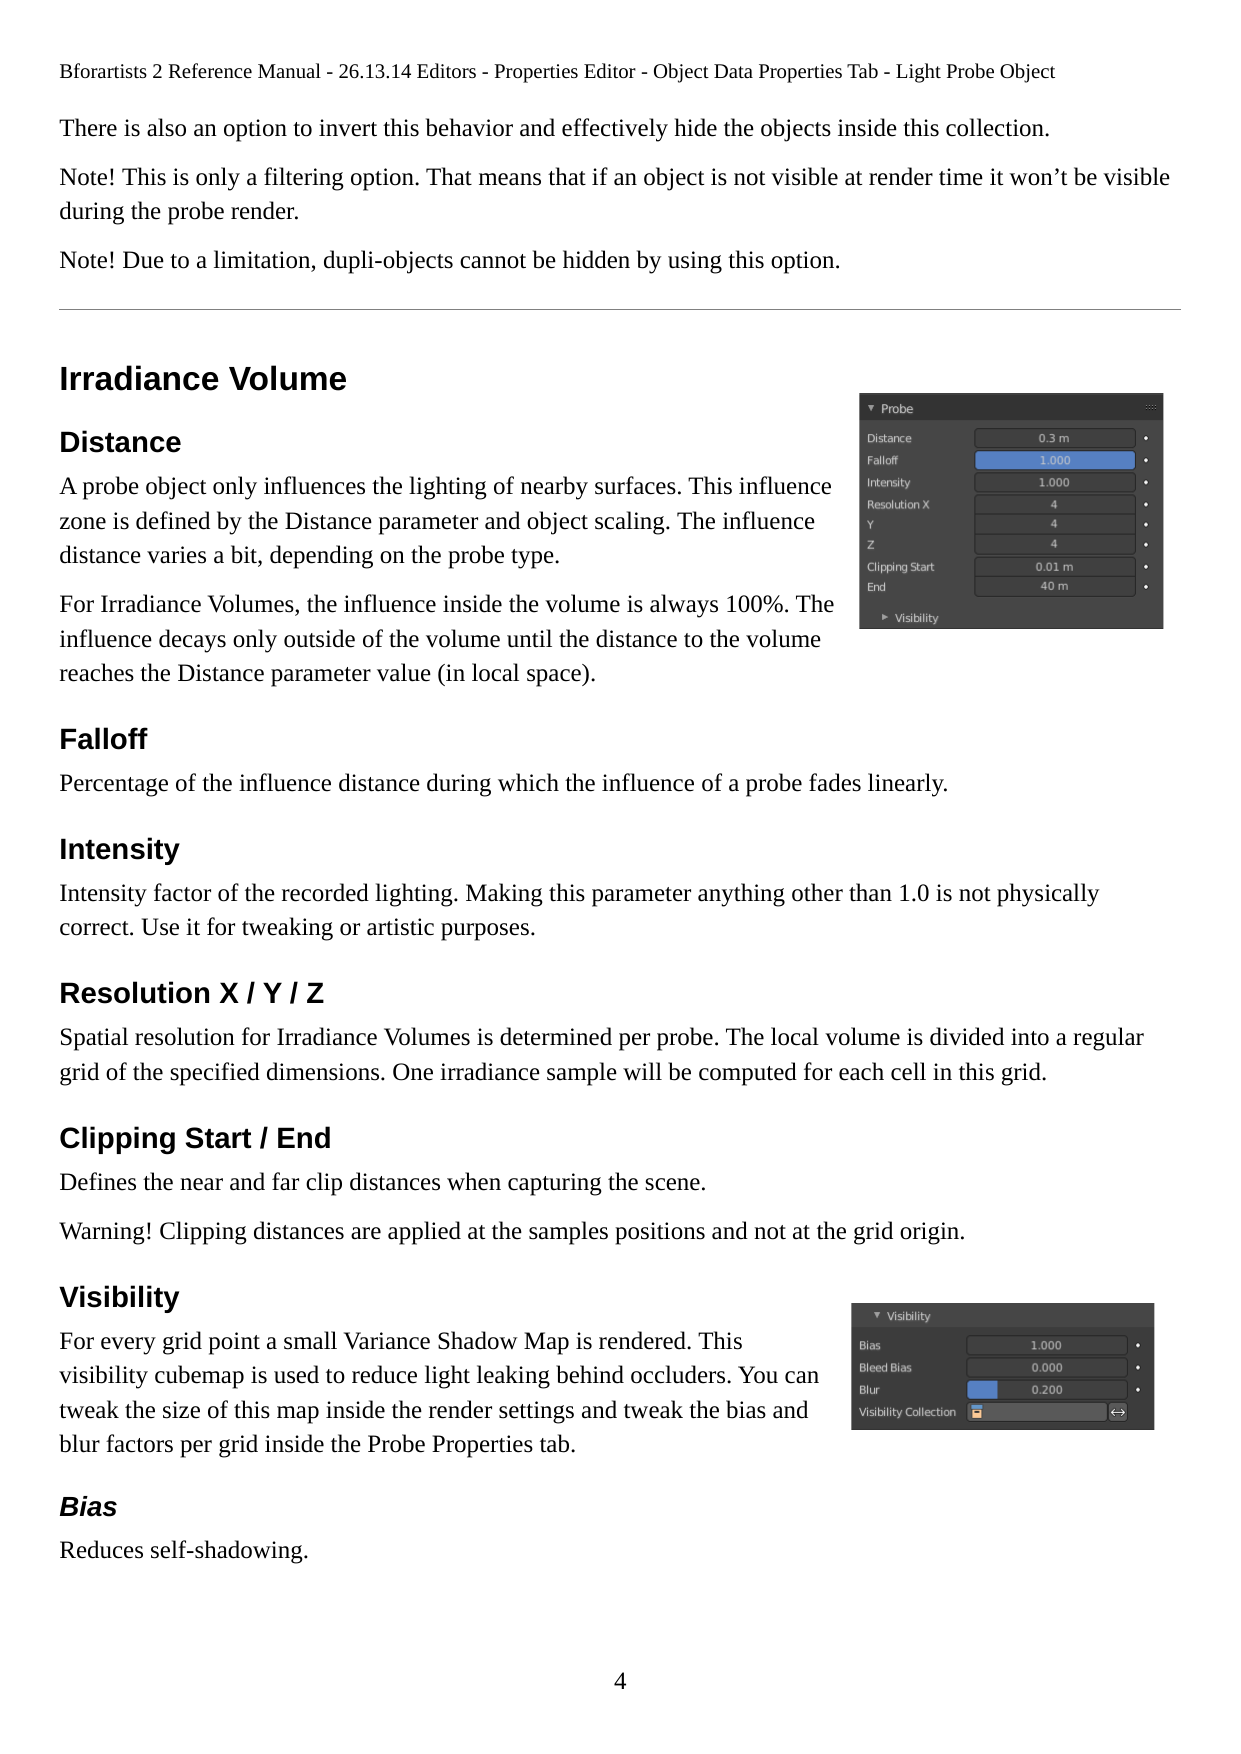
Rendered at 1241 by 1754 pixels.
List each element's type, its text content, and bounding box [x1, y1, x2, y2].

text Intensity factor of the recorded lighting. Making this parameter anything other than 1.0 is not physically correct. Use it for tweaking or artistic purposes. [59, 878, 1181, 941]
subtitle Bias [59, 1491, 1181, 1523]
text Reduces self-shadowing. [59, 1535, 1181, 1564]
text There is also an option to invert this behavior and effectively hide the objects inside this collection. [59, 113, 1181, 141]
text Defines the near and far clip distances when capturing the scene. [59, 1167, 1181, 1196]
subtitle Clipping Start / End [59, 1121, 1181, 1154]
subtitle Irradiance Volume [59, 359, 1181, 398]
subtitle Intensity [59, 832, 1181, 866]
text Note! This is only a filtering option. That means that if an object is not visible at render time it won’t be visible during the probe render. [59, 162, 1181, 225]
text Percentage of the influence distance during which the influence of a probe fades linearly. [59, 768, 1181, 797]
text Note! Due to a limitation, dupli-objects cannot be hidden by using this option. [59, 245, 1181, 274]
text A probe object only influences the lighting of nearby surfaces. This influence zone is defined by the Distance parameter and object scaling. The influence distance varies a bit, depending on the probe type. [59, 471, 859, 569]
text For every grid point a small Variance Shadow Map is rendered. This visibility cubemap is used to reduce light leaking behind occluders. You can tweak the size of this map inside the render settings and tweak the bias and blur factors per grid inside the Probe Properties tab. [59, 1326, 1181, 1458]
subtitle Visibility [59, 1279, 1181, 1313]
text Spatial resolution for Irradiance Volumes is determined per probe. The local volume is divided into a regular grid of the specified dimensions. One irradiance sample will be computed for each cell in this grid. [59, 1022, 1181, 1086]
subtitle Falloff [59, 722, 1181, 756]
text For Irradiance Volumes, the influence inside the volume is always 100%. The influence decays only outside of the volume until the distance to the volume reaches the Distance parameter value (in local space). [59, 589, 1181, 687]
text Warning! Clipping distances are applied at the samples positions and not at the grid origin. [59, 1216, 1181, 1244]
picture [851, 1303, 1155, 1430]
subtitle [1164, 425, 1181, 459]
subtitle Resolution X / Y / Z [59, 976, 1181, 1010]
picture [859, 393, 1164, 629]
subtitle Distance [59, 425, 859, 459]
